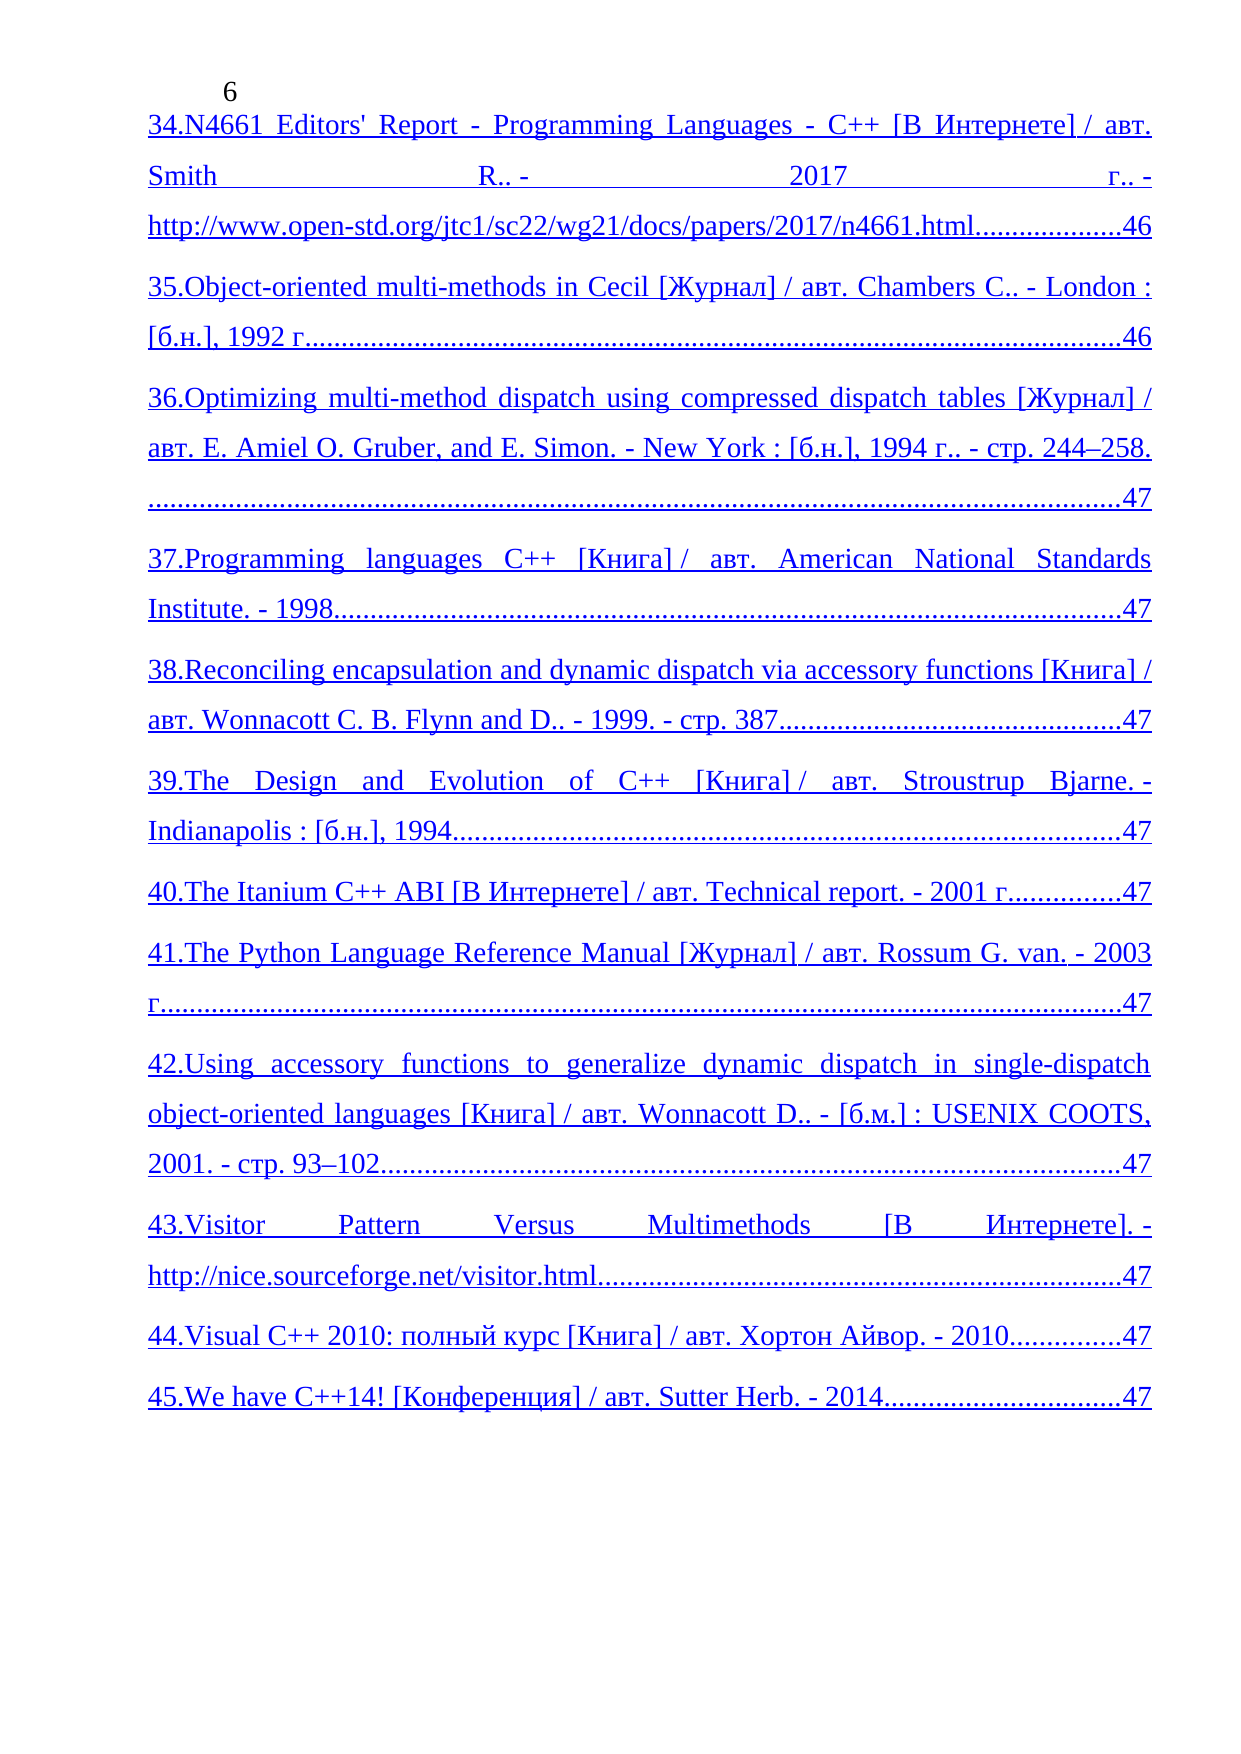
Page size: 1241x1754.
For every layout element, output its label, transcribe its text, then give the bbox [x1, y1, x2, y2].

text 36.Optimizing multi-method dispatch using compressed dispatch tables [Журнал] / авт. E. Amiel O. Gruber, and E. Simon. - New York : [б.н.], 1994 г.. - стр. 244–258. 47 [148, 380, 1152, 409]
text 36.Optimizing multi-method dispatch using compressed dispatch tables [Журнал] / авт. E. Amiel O. Gruber, and E. Simon. - New York : [б.н.], 1994 г.. - стр. 244–258. 47 [148, 461, 1152, 509]
text 34.N4661 Editors' Report - Programming Languages - C++ [В Интернете] / авт. Smith R.. - 2017 г.. - http://www.open-std.org/jtc1/sc22/wg21/docs/papers/2017/n4661.html. 46 [148, 137, 1152, 187]
text 39.The Design and Evolution of C++ [Книга] / авт. Stroustrup Bjarne. - Indianapolis : [б.н.], 1994. 47 [148, 763, 1152, 792]
text 43.Visitor Pattern Versus Multimethods [В Интернете]. - http://nice.sourceforge.net/visitor.html. 47 [148, 1207, 1152, 1236]
text 36.Optimizing multi-method dispatch using compressed dispatch tables [Журнал] / авт. E. Amiel O. Gruber, and E. Simon. - New York : [б.н.], 1994 г.. - стр. 244–258. 47 [148, 410, 1152, 459]
text 41.The Python Language Reference Manual [Журнал] / авт. Rossum G. van. - 2003 г.. 47 [148, 935, 1152, 964]
text 34.N4661 Editors' Report - Programming Languages - C++ [В Интернете] / авт. Smith R.. - 2017 г.. - http://www.open-std.org/jtc1/sc22/wg21/docs/papers/2017/n4661.html. 46 [148, 107, 1152, 136]
text 40.The Itanium C++ ABI [В Интернете] / авт. Technical report. - 2001 г.. 47 [148, 874, 1152, 903]
text 39.The Design and Evolution of C++ [Книга] / авт. Stroustrup Bjarne. - Indianapolis : [б.н.], 1994. 47 [148, 794, 1152, 843]
text 35.Object-oriented multi-methods in Cecil [Журнал] / авт. Chambers C.. - London : [б.н.], 1992 г.. 46 [148, 269, 1152, 298]
text 38.Reconciling encapsulation and dynamic dispatch via accessory functions [Книга] / авт. Wonnacott C. B. Flynn and D.. - 1999. - стр. 387. 47 [148, 652, 1152, 681]
text 43.Visitor Pattern Versus Multimethods [В Интернете]. - http://nice.sourceforge.net/visitor.html. 47 [148, 1238, 1152, 1287]
text 37.Programming languages C++ [Книга] / авт. American National Standards Institute. - 1998. 47 [148, 572, 1152, 620]
text 34.N4661 Editors' Report - Programming Languages - C++ [В Интернете] / авт. Smith R.. - 2017 г.. - http://www.open-std.org/jtc1/sc22/wg21/docs/papers/2017/n4661.html. 46 [148, 188, 1152, 237]
text 45.We have C++14! [Конференция] / авт. Sutter Herb. - 2014. 47 [148, 1379, 1152, 1408]
text 38.Reconciling encapsulation and dynamic dispatch via accessory functions [Книга] / авт. Wonnacott C. B. Flynn and D.. - 1999. - стр. 387. 47 [148, 683, 1152, 731]
text 41.The Python Language Reference Manual [Журнал] / авт. Rossum G. van. - 2003 г.. 47 [148, 965, 1152, 1014]
text 37.Programming languages C++ [Книга] / авт. American National Standards Institute. - 1998. 47 [148, 541, 1152, 570]
text 44.Visual C++ 2010: полный курс [Книга] / авт. Хортон Айвор. - 2010. 47 [148, 1318, 1152, 1348]
text 35.Object-oriented multi-methods in Cecil [Журнал] / авт. Chambers C.. - London : [б.н.], 1992 г.. 46 [148, 299, 1152, 348]
text 42.Using accessory functions to generalize dynamic dispatch in single-dispatch object-oriented languages [Книга] / авт. Wonnacott D.. - [б.м.] : USENIX COOTS, 2001. - стр. 93–102. 47 [148, 1046, 1152, 1176]
